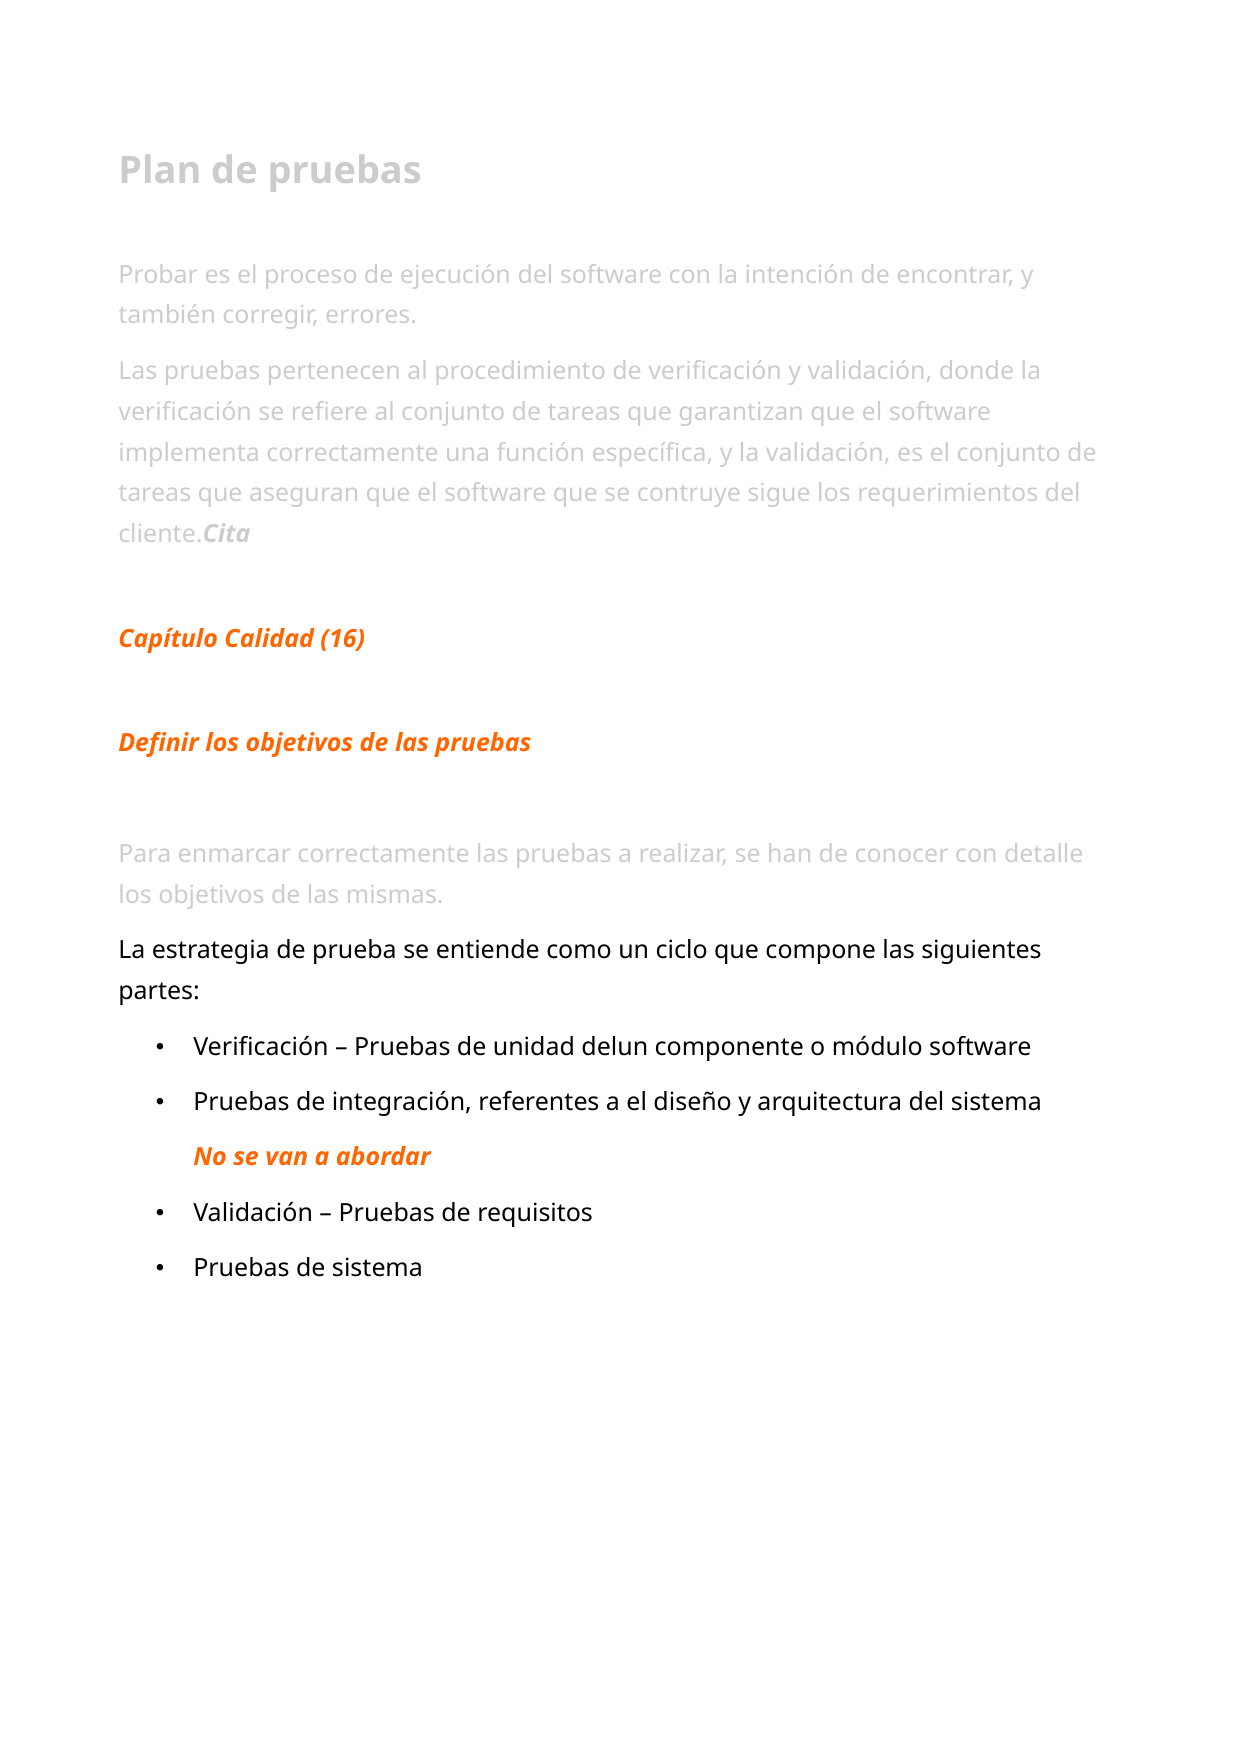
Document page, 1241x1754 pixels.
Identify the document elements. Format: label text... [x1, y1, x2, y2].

text Las pruebas pertenecen al procedimiento de verificación y validación, donde la verificación se refiere al conjunto de tareas que garantizan que el software implementa correctamente una función específica, y la validación, es el conjunto de tareas que aseguran que el software que se contruye sigue los requerimientos del cliente.Cita [118, 353, 1122, 550]
list Pruebas de sistema [156, 1250, 1122, 1284]
text Probar es el proceso de ejecución del software con la intención de encontrar, y también corregir, errores. [118, 256, 1122, 331]
text Definir los objetivos de las pruebas [118, 725, 1122, 759]
list Pruebas de integración, referentes a el diseño y arquitectura del sistema [156, 1084, 1122, 1118]
text Para enmarcar correctamente las pruebas a realizar, se han de conocer con detalle los objetivos de las mismas. [118, 836, 1122, 911]
list Verificación – Pruebas de unidad delun componente o módulo software [156, 1028, 1122, 1062]
list No se van a abordar [156, 1139, 1122, 1173]
subtitle Plan de pruebas [118, 143, 1122, 195]
list Validación – Pruebas de requisitos [156, 1194, 1122, 1228]
text La estrategia de prueba se entiende como un ciclo que compone las siguientes partes: [118, 932, 1122, 1007]
text Capítulo Calidad (16) [118, 620, 1122, 654]
